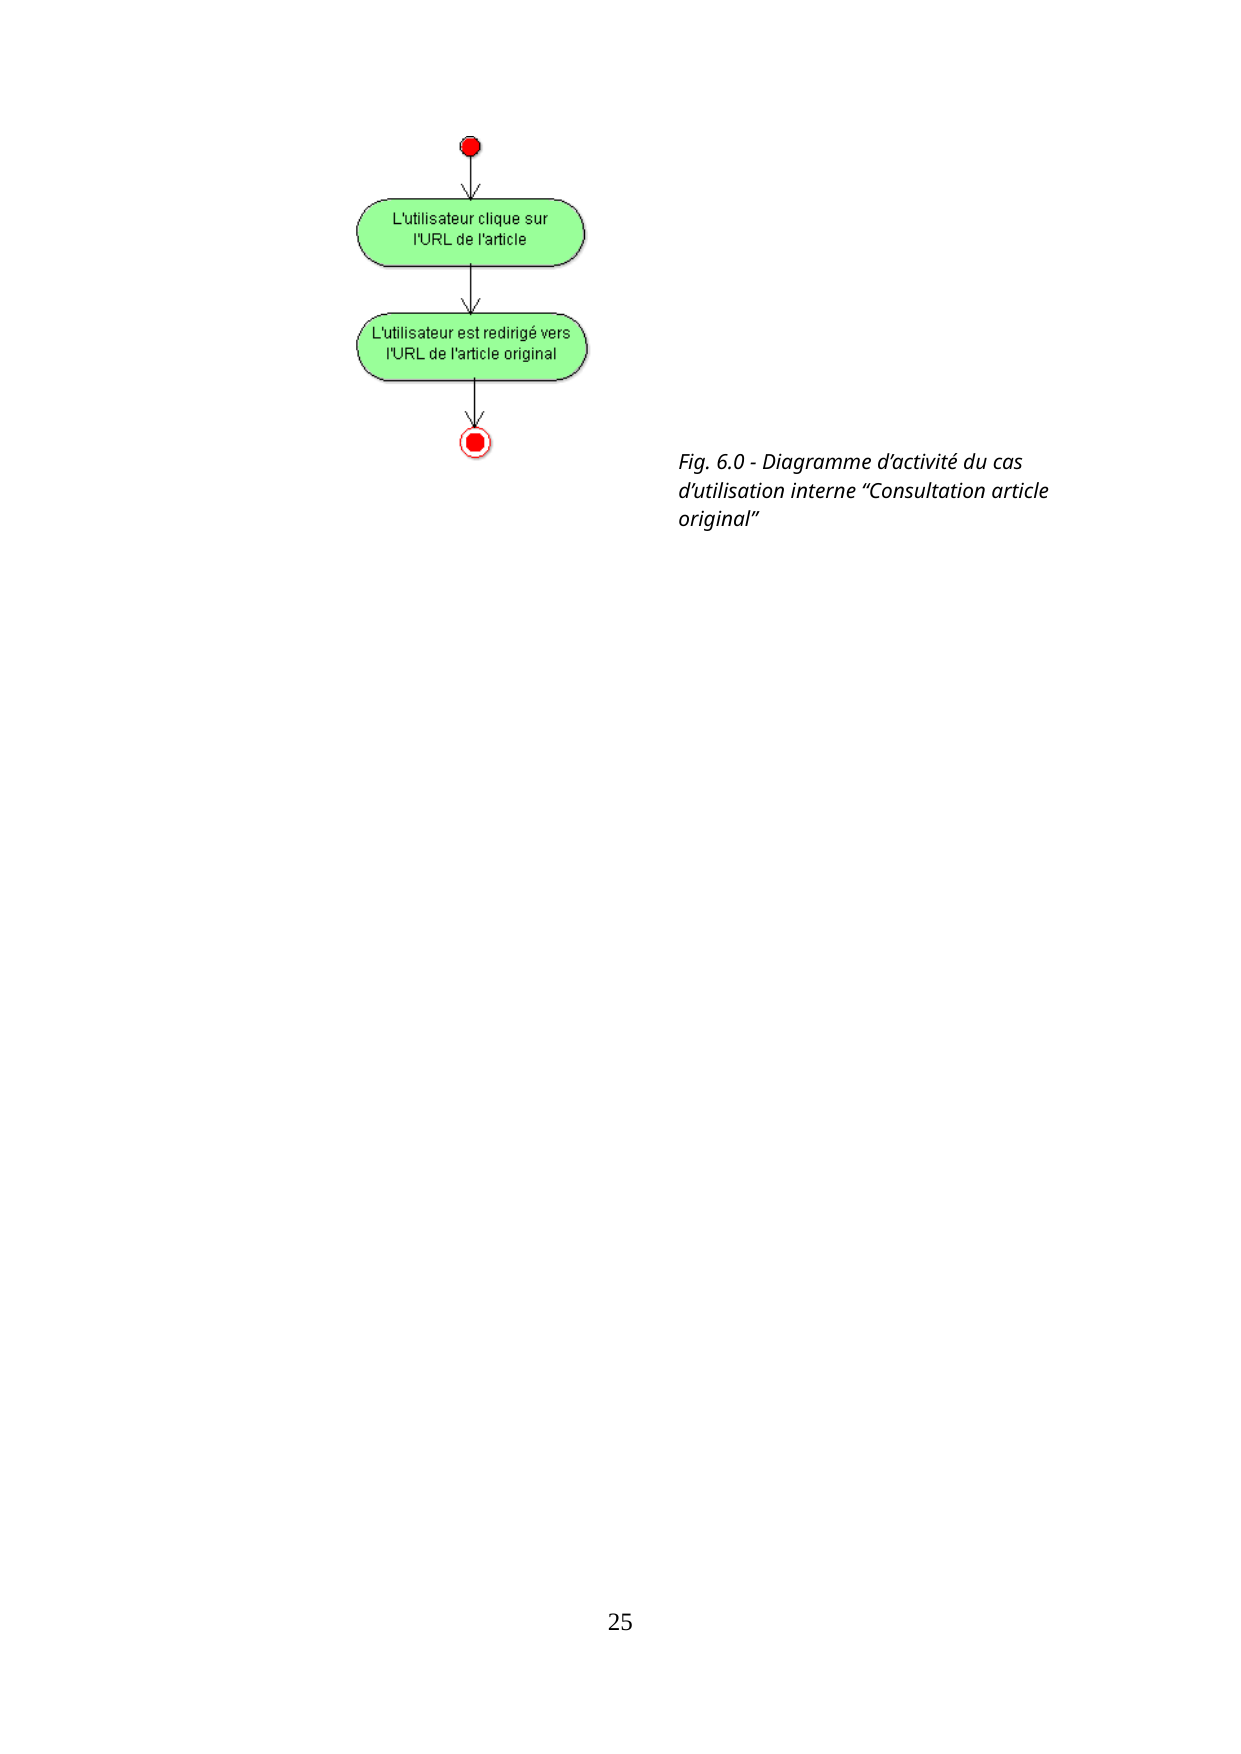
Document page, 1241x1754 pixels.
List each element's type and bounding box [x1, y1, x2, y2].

picture [271, 136, 659, 501]
